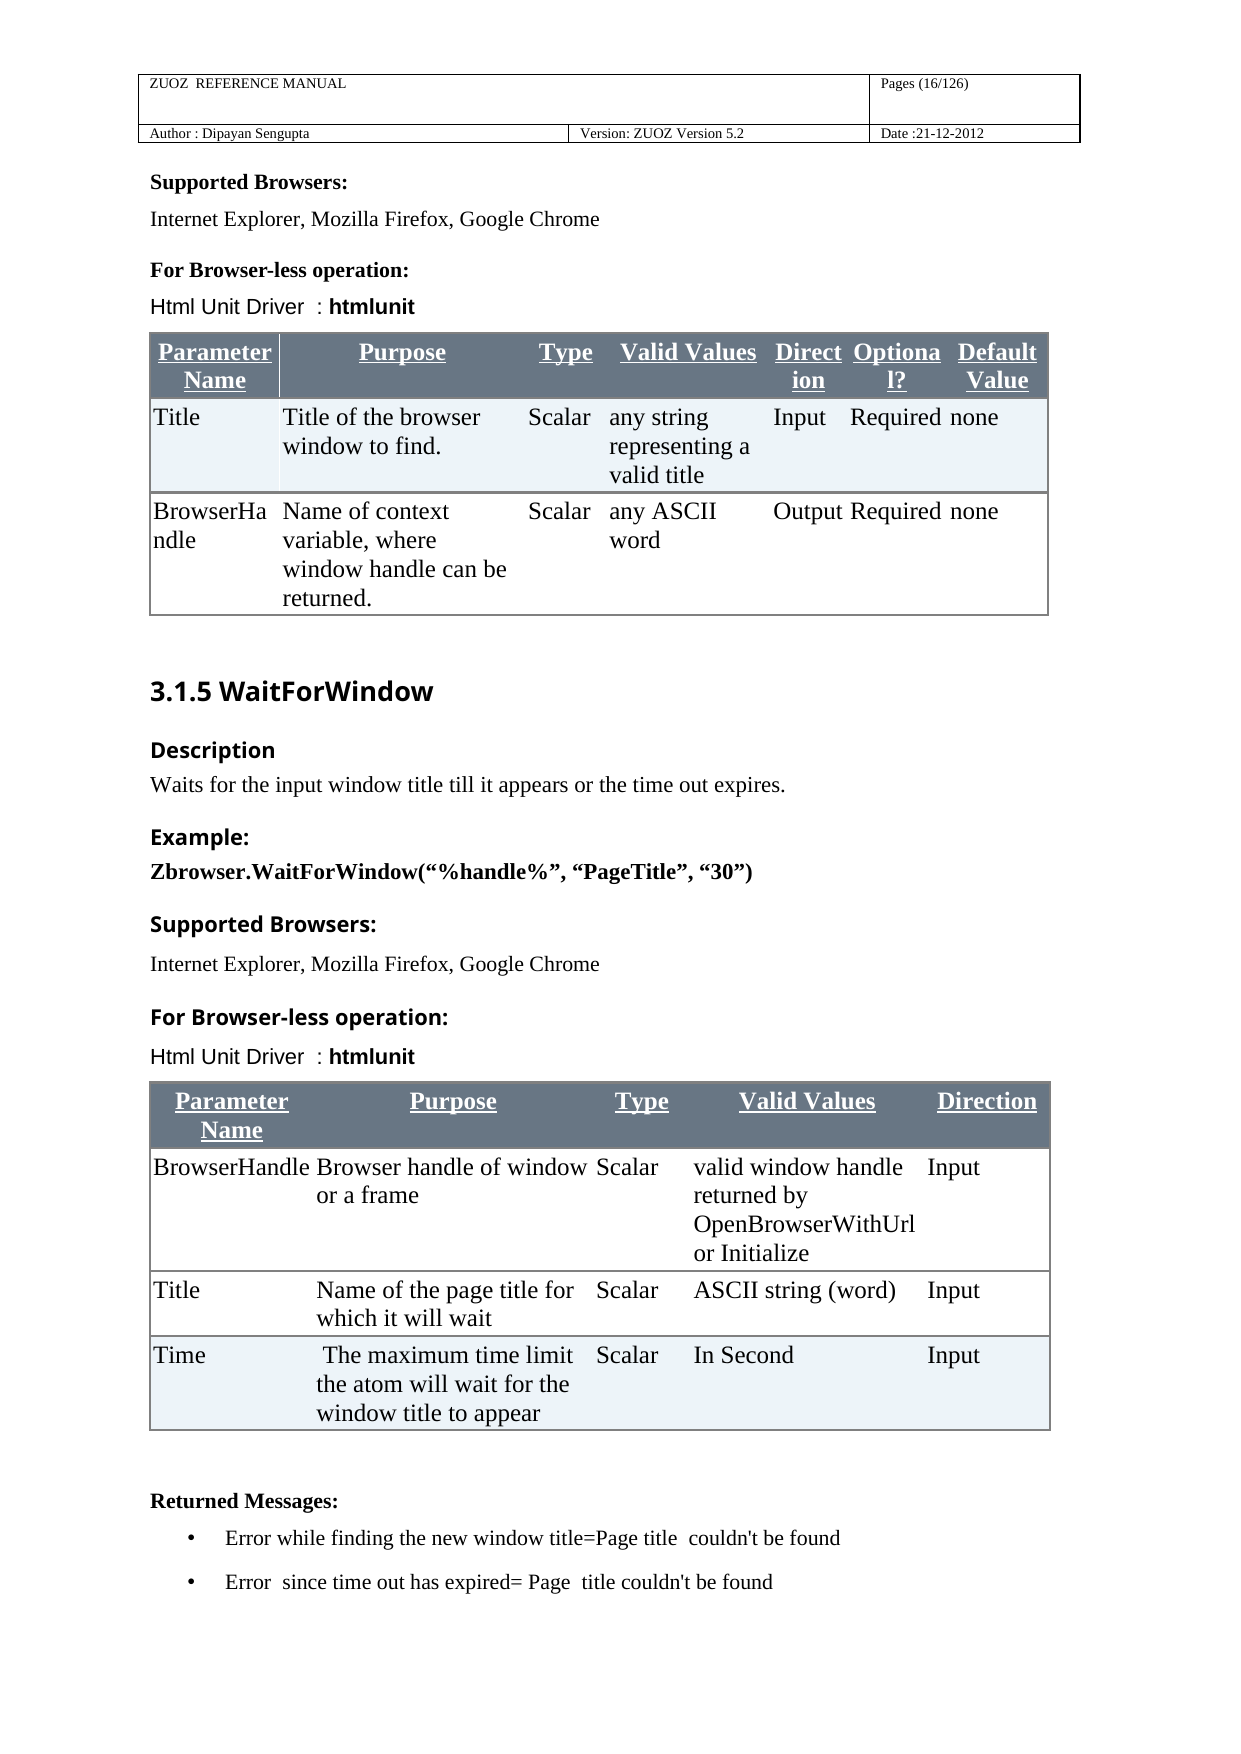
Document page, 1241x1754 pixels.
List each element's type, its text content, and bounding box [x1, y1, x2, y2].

table_cell Scalar [593, 1149, 690, 1270]
table_cell Scalar [593, 1337, 690, 1429]
text Zbrowser.WaitForWindow(“%handle%”, “PageTitle”, “30”) [150, 858, 1050, 884]
table_cell Scalar [525, 494, 606, 614]
list Error since time out has expired= Page title couldn't be found [187, 1563, 1050, 1594]
subtitle Description [150, 734, 1050, 764]
table_header Direction [924, 1084, 1049, 1147]
table_cell The maximum time limit the atom will wait for the window title to appear [313, 1337, 593, 1429]
table_header Purpose [280, 334, 525, 397]
text Html Unit Driver : htmlunit [150, 288, 1050, 319]
table_cell BrowserHandle [151, 1149, 313, 1270]
table_cell Input [924, 1337, 1049, 1429]
table_header Purpose [313, 1084, 593, 1147]
table_cell any ASCII word [606, 494, 770, 614]
table_cell Scalar [593, 1272, 690, 1335]
table_header Default Value [947, 334, 1047, 397]
table_cell Output [770, 494, 847, 614]
subtitle For Browser-less operation: [150, 257, 1050, 282]
table_cell Title [151, 1272, 313, 1335]
table_cell Time [151, 1337, 313, 1429]
table_cell Browser handle of window or a frame [313, 1149, 593, 1270]
text Internet Explorer, Mozilla Firefox, Google Chrome [150, 200, 1050, 232]
subtitle Supported Browsers: [150, 169, 1050, 194]
text Html Unit Driver : htmlunit [150, 1038, 1050, 1069]
table_cell In Second [690, 1337, 924, 1429]
table_header Direction [770, 334, 847, 397]
subtitle Example: [150, 822, 1050, 852]
table_cell Input [924, 1272, 1049, 1335]
table_cell Name of the page title for which it will wait [313, 1272, 593, 1335]
subtitle Returned Messages: [150, 1488, 1050, 1513]
subtitle Supported Browsers: [150, 909, 1050, 939]
subtitle 3.1.5 WaitForWindow [150, 673, 1050, 709]
list Error while finding the new window title=Page title couldn't be found [187, 1519, 1050, 1550]
text Waits for the input window title till it appears or the time out expires. [150, 771, 1050, 797]
table_cell none [947, 494, 1047, 614]
table_cell Title [151, 399, 279, 491]
table_cell BrowserHandle [151, 494, 279, 614]
table_cell Input [770, 399, 847, 491]
table_cell none [947, 399, 1047, 491]
table_header Parameter Name [151, 1084, 313, 1147]
table_cell Title of the browser window to find. [280, 399, 525, 491]
table_header Type [525, 334, 606, 397]
table_cell any string representing a valid title [606, 399, 770, 491]
table_cell Required [847, 399, 947, 491]
table_header Type [593, 1084, 690, 1147]
subtitle For Browser-less operation: [150, 1002, 1050, 1031]
table_header Parameter Name [151, 334, 279, 397]
table_header Valid Values [606, 334, 770, 397]
table_cell Required [847, 494, 947, 614]
text Internet Explorer, Mozilla Firefox, Google Chrome [150, 945, 1050, 977]
table_cell valid window handle returned by OpenBrowserWithUrl or Initialize [690, 1149, 924, 1270]
table_cell Input [924, 1149, 1049, 1270]
table_header Optional? [847, 334, 947, 397]
table_cell Name of context variable, where window handle can be returned. [280, 494, 525, 614]
table_cell Scalar [525, 399, 606, 491]
table_header Valid Values [690, 1084, 924, 1147]
table_cell ASCII string (word) [690, 1272, 924, 1335]
